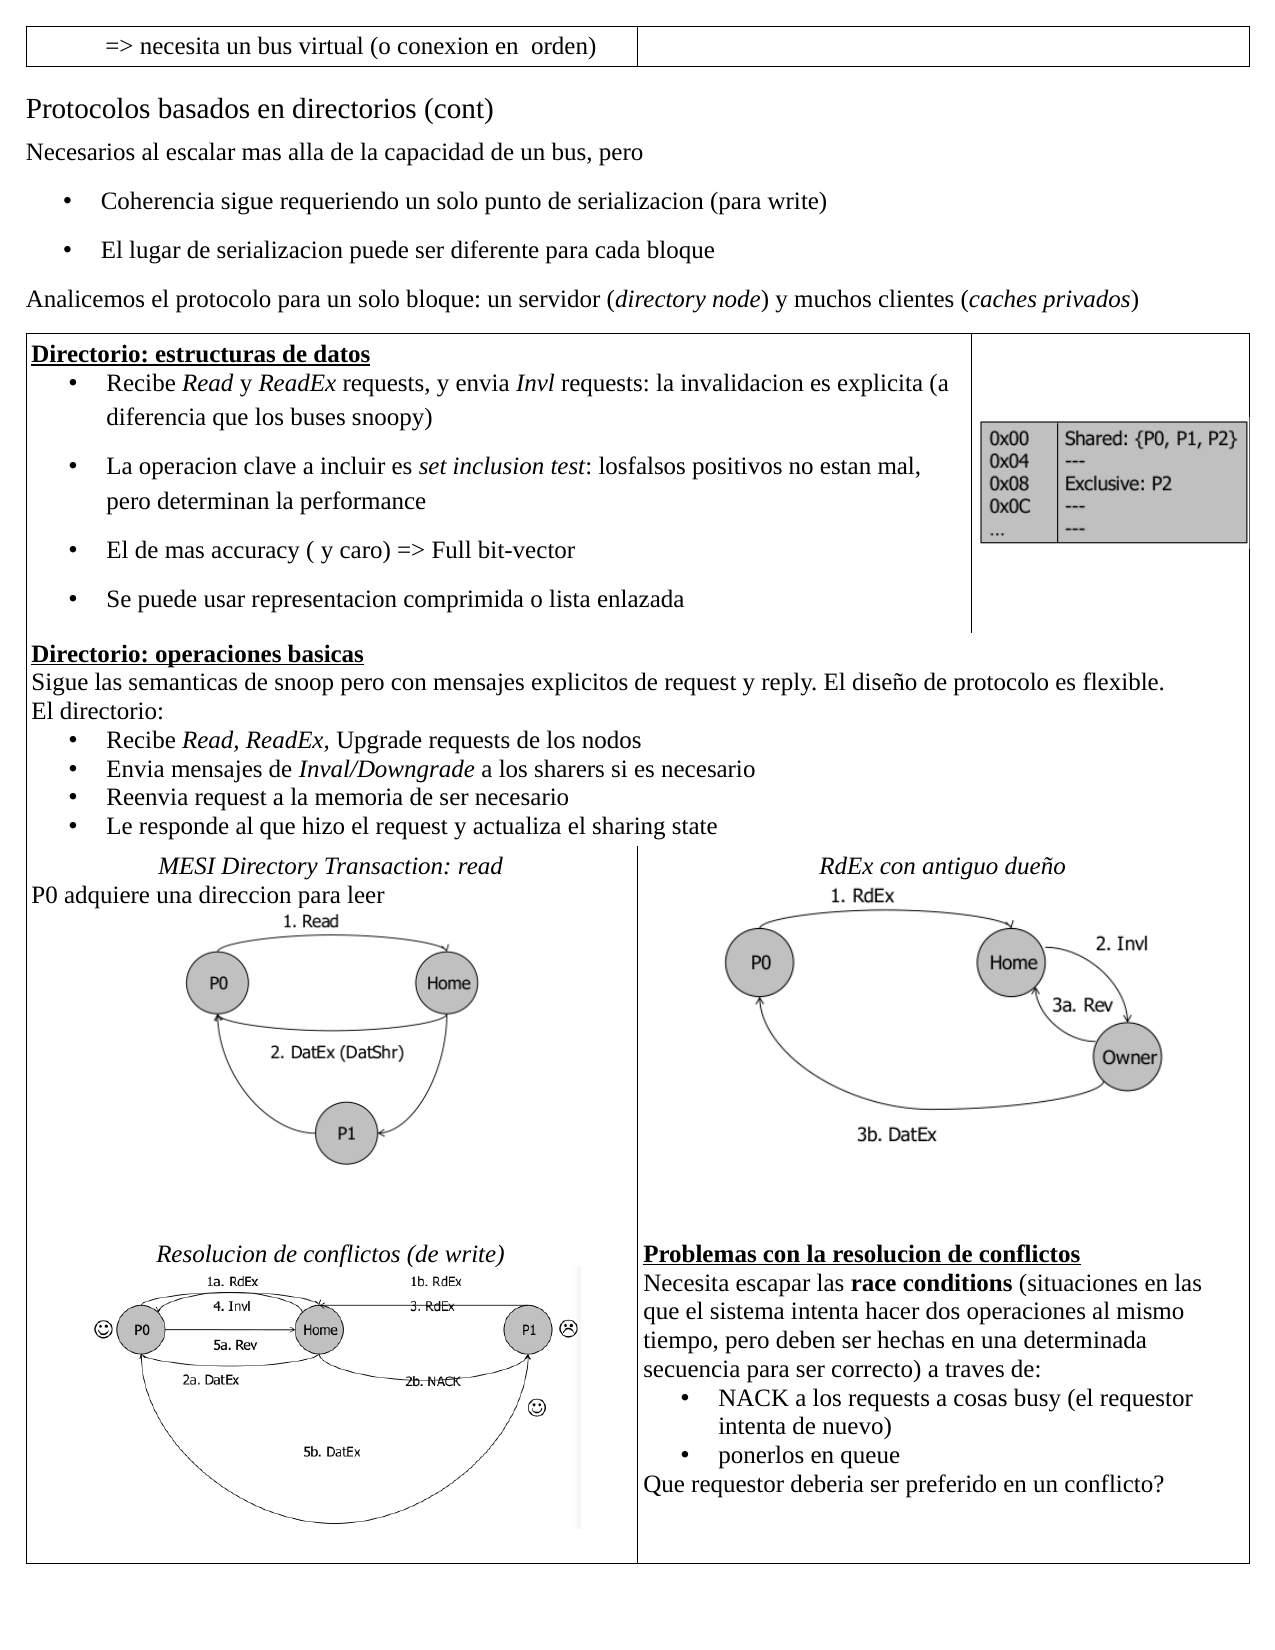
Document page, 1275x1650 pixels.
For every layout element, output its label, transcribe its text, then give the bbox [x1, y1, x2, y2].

list El lugar de serializacion puede ser diferente para cada bloque [63, 235, 1249, 264]
table_cell Directorio: operaciones basicas Sigue las semanticas de snoop pero con mensajes explicitos de request y reply. El diseño de protocolo es flexible. El directorio: Recibe Read, ReadEx, Upgrade requests de los nodos Envia mensajes de Inval/Downgrade a los sharers si es necesario Reenvia request a la memoria de ser necesario Le responde al que hizo el request y actualiza el sharing state [27, 633, 1249, 846]
text Necesarios al escalar mas alla de la capacidad de un bus, pero [26, 137, 1249, 166]
table_cell Resolucion de conflictos (de write) [27, 1233, 637, 1563]
table_cell => necesita un bus virtual (o conexion en orden) [27, 27, 637, 66]
picture [722, 880, 1165, 1149]
picture [82, 1267, 581, 1529]
table_cell MESI Directory Transaction: read P0 adquiere una direccion para leer [27, 846, 637, 1233]
text Analicemos el protocolo para un solo bloque: un servidor (directory node) y muchos clientes (caches privados) [26, 284, 1249, 313]
subtitle Protocolos basados en directorios (cont) [26, 91, 1249, 124]
picture [977, 417, 1250, 549]
table_header [972, 334, 1249, 633]
table_cell RdEx con antiguo dueño [638, 846, 1249, 1233]
list Coherencia sigue requeriendo un solo punto de serializacion (para write) [63, 186, 1249, 215]
table_cell Problemas con la resolucion de conflictos Necesita escapar las race conditions (situaciones en las que el sistema intenta hacer dos operaciones al mismo tiempo, pero deben ser hechas en una determinada secuencia para ser correcto) a traves de: NACK a los requests a cosas busy (el requestor intenta de nuevo) ponerlos en queue Que requestor deberia ser preferido en un conflicto? [638, 1233, 1249, 1563]
table_header Directorio: estructuras de datos Recibe Read y ReadEx requests, y envia Invl requests: la invalidacion es explicita (a diferencia que los buses snoopy) La operacion clave a incluir es set inclusion test: losfalsos positivos no estan mal, pero determinan la performance El de mas accuracy ( y caro) => Full bit-vector Se puede usar representacion comprimida o lista enlazada [27, 334, 971, 633]
picture [176, 908, 487, 1170]
table_cell [638, 27, 1249, 66]
